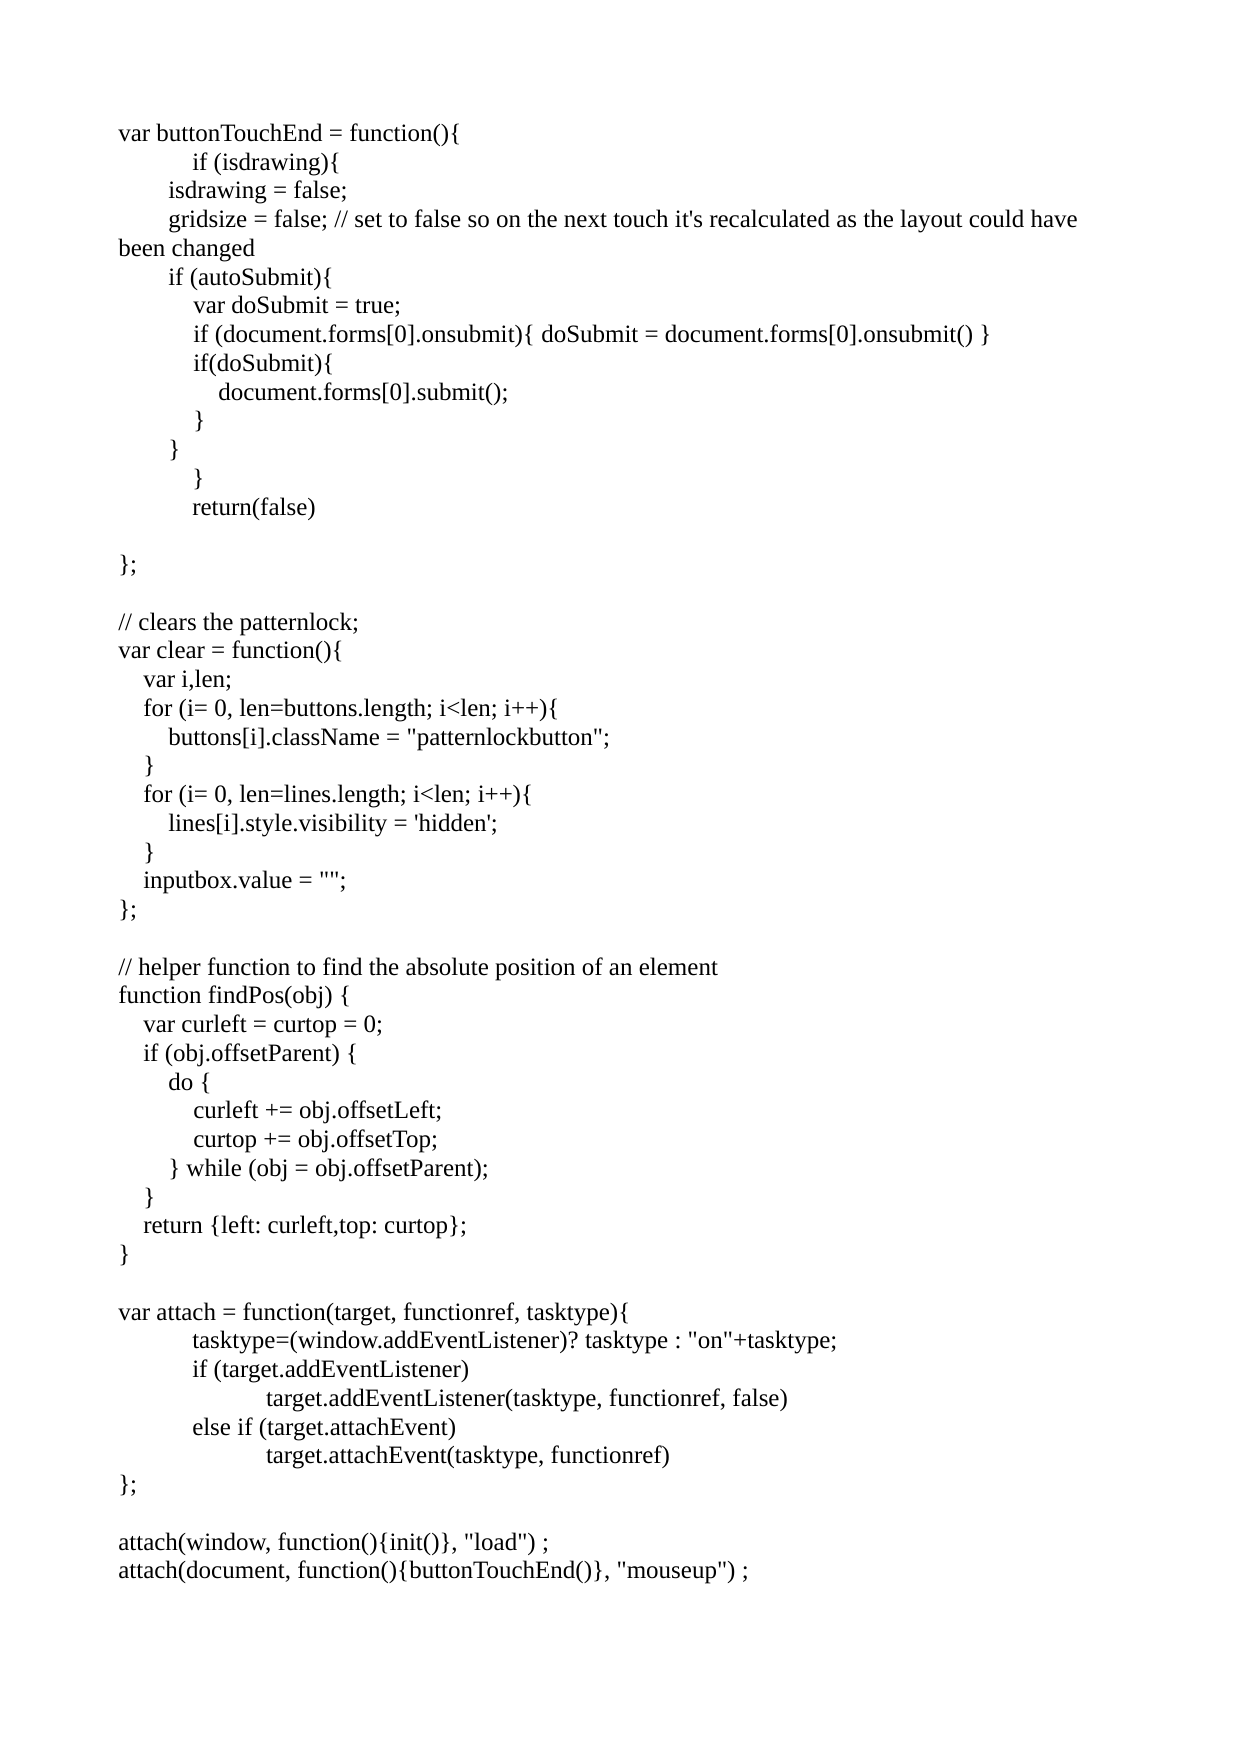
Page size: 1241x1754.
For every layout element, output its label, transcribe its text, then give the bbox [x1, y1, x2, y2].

text target.attachEvent(tasktype, functionref) [118, 1441, 1122, 1469]
text var attach = function(target, functionref, tasktype){ [118, 1297, 1122, 1326]
text for (i= 0, len=buttons.length; i<len; i++){ [118, 693, 1122, 722]
text for (i= 0, len=lines.length; i<len; i++){ [118, 779, 1122, 808]
text document.forms[0].submit(); [118, 377, 1122, 406]
text } [118, 1239, 1122, 1268]
text return {left: curleft,top: curtop}; [118, 1211, 1122, 1239]
text if (autoSubmit){ [118, 262, 1122, 291]
text target.addEventListener(tasktype, functionref, false) [118, 1383, 1122, 1412]
text var clear = function(){ [118, 636, 1122, 664]
text isdrawing = false; [118, 176, 1122, 204]
text gridsize = false; // set to false so on the next touch it's recalculated as the layout could have been changed [118, 204, 1122, 262]
text var buttonTouchEnd = function(){ [118, 118, 1122, 147]
text // helper function to find the absolute position of an element [118, 952, 1122, 981]
text return(false) [118, 492, 1122, 521]
text } [118, 434, 1122, 463]
text if(doSubmit){ [118, 348, 1122, 377]
text lines[i].style.visibility = 'hidden'; [118, 808, 1122, 837]
text tasktype=(window.addEventListener)? tasktype : "on"+tasktype; [118, 1326, 1122, 1354]
text }; [118, 1469, 1122, 1498]
text } [118, 751, 1122, 779]
text }; [118, 549, 1122, 578]
text else if (target.attachEvent) [118, 1412, 1122, 1441]
text var doSubmit = true; [118, 291, 1122, 319]
text } [118, 406, 1122, 434]
text // clears the patternlock; [118, 607, 1122, 636]
text } [118, 837, 1122, 866]
text } [118, 1182, 1122, 1211]
text if (document.forms[0].onsubmit){ doSubmit = document.forms[0].onsubmit() } [118, 319, 1122, 348]
text attach(document, function(){buttonTouchEnd()}, "mouseup") ; [118, 1556, 1122, 1584]
text curleft += obj.offsetLeft; [118, 1096, 1122, 1124]
text if (target.addEventListener) [118, 1354, 1122, 1383]
text var i,len; [118, 664, 1122, 693]
text }; [118, 894, 1122, 923]
text inputbox.value = ""; [118, 866, 1122, 894]
text if (isdrawing){ [118, 147, 1122, 176]
text } while (obj = obj.offsetParent); [118, 1153, 1122, 1182]
text buttons[i].className = "patternlockbutton"; [118, 722, 1122, 751]
text } [118, 463, 1122, 492]
text attach(window, function(){init()}, "load") ; [118, 1527, 1122, 1556]
text curtop += obj.offsetTop; [118, 1124, 1122, 1153]
text var curleft = curtop = 0; [118, 1009, 1122, 1038]
text function findPos(obj) { [118, 981, 1122, 1009]
text do { [118, 1067, 1122, 1096]
text if (obj.offsetParent) { [118, 1038, 1122, 1067]
